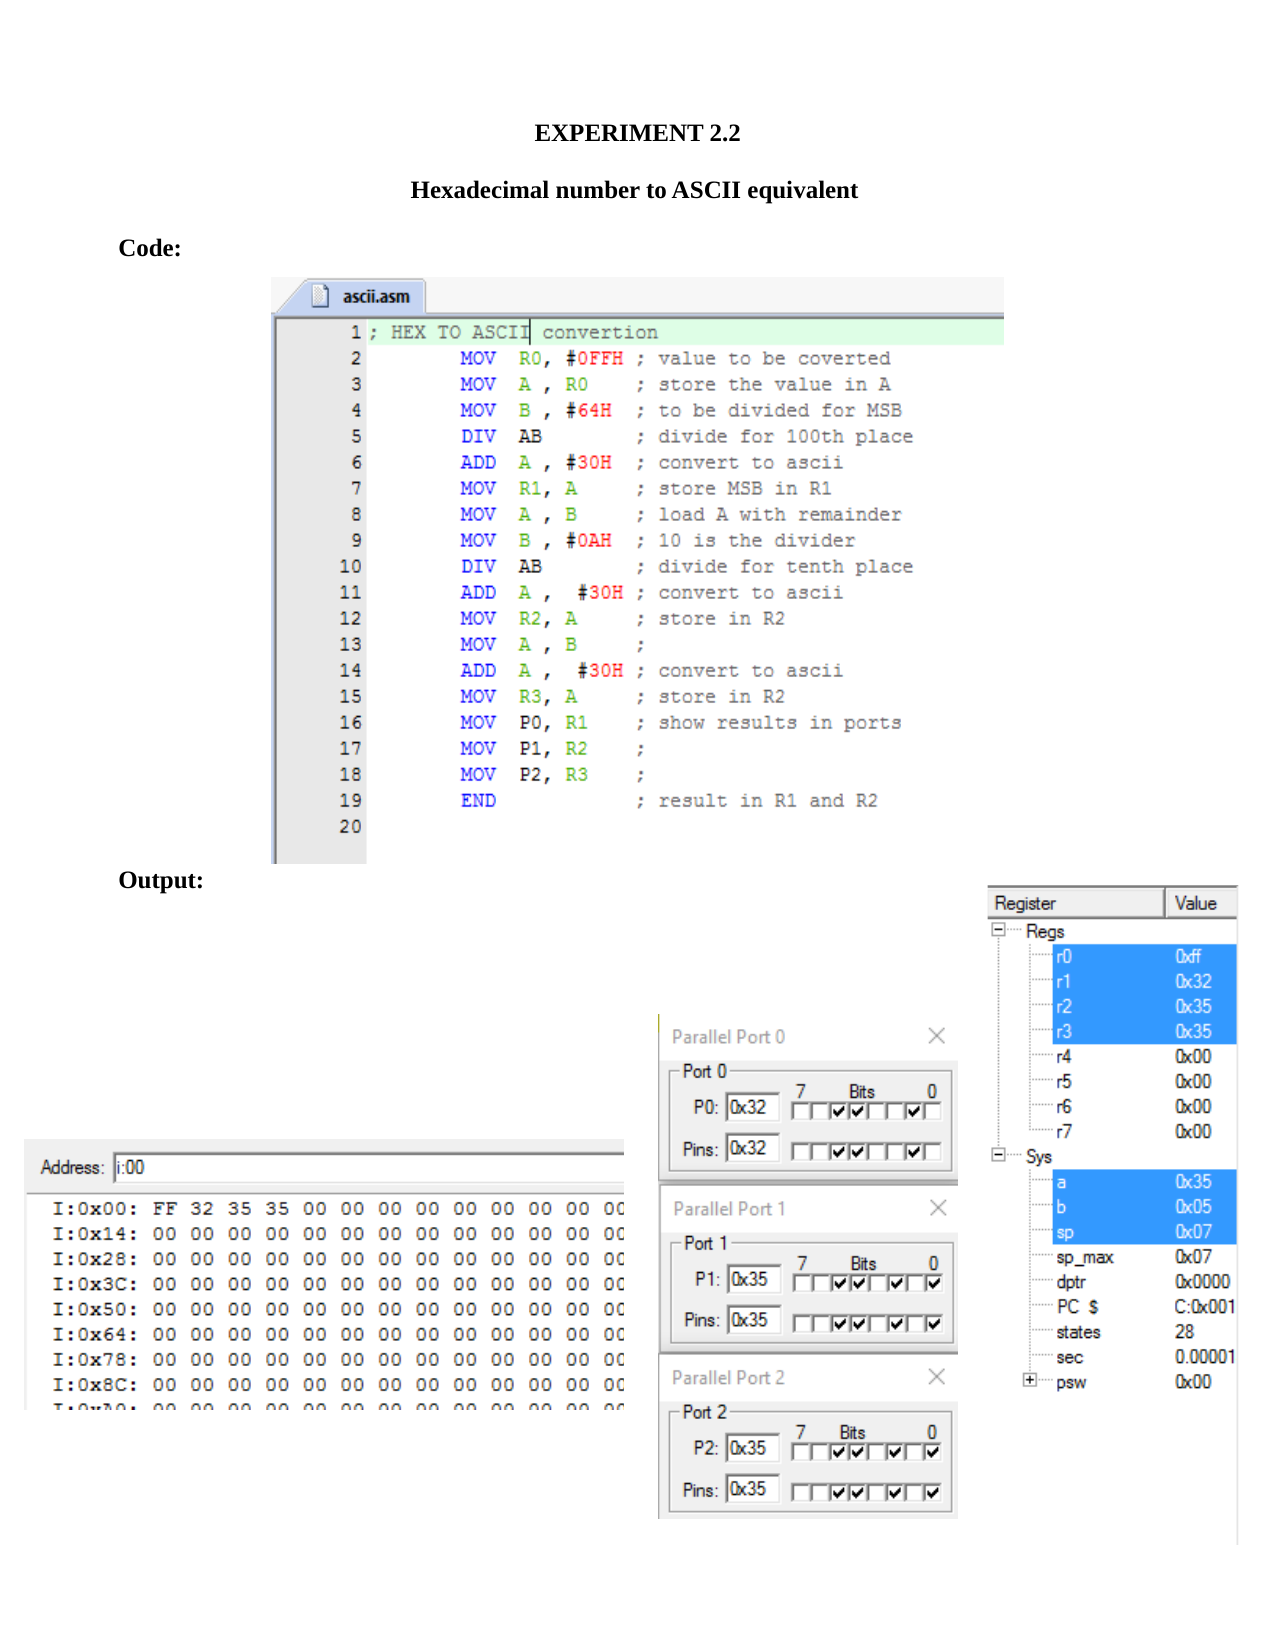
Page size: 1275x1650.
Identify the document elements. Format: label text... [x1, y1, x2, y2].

picture [271, 277, 1004, 864]
text Output: [118, 866, 1157, 894]
picture [24, 1139, 624, 1410]
text EXPERIMENT 2.2 [118, 118, 1157, 147]
text Code: [118, 233, 1157, 262]
text Hexadecimal number to ASCII equivalent [118, 176, 1157, 204]
picture [987, 885, 1240, 1545]
picture [658, 1014, 958, 1519]
